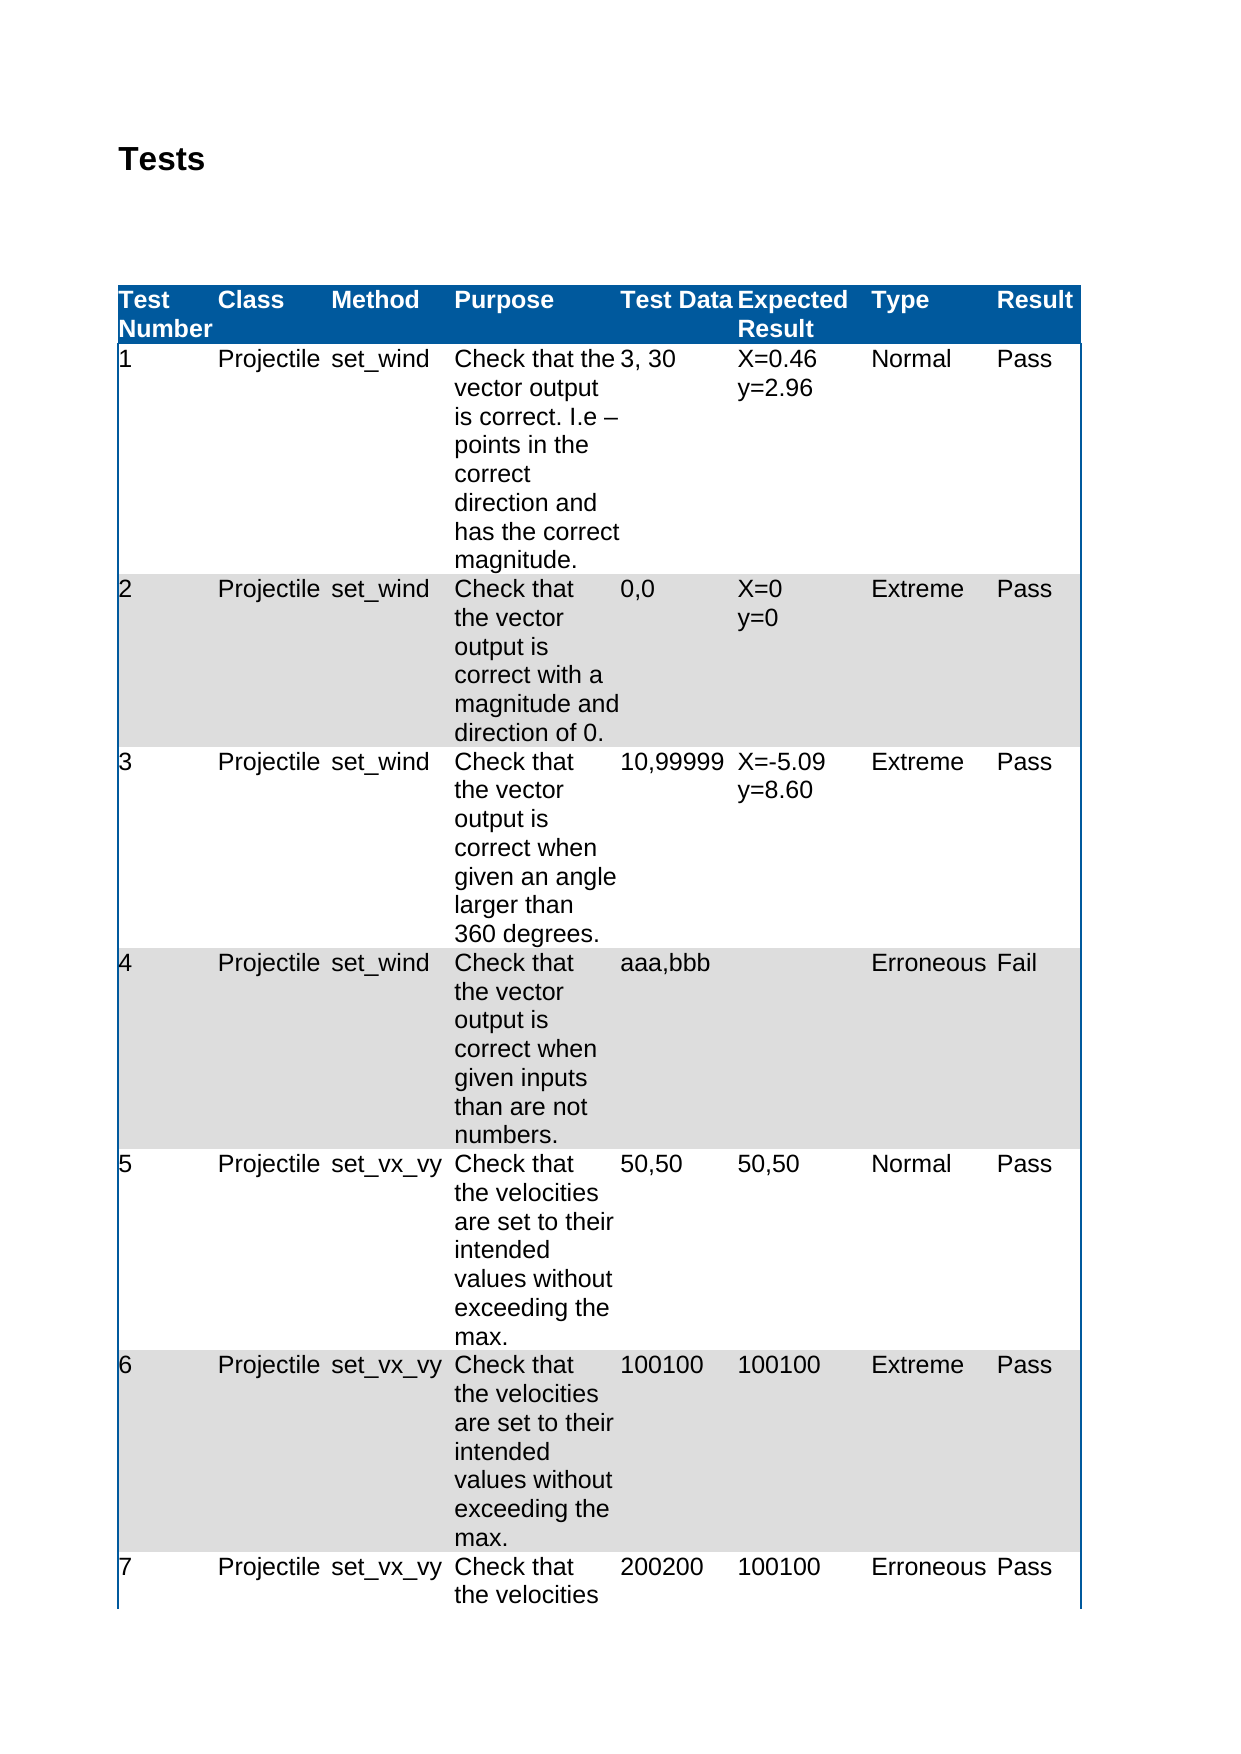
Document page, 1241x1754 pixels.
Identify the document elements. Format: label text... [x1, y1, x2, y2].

table_cell 0,0 [620, 574, 737, 747]
table_cell set_wind [331, 574, 454, 747]
table_cell 100100 [620, 1350, 737, 1552]
table_cell 100100 [737, 1552, 871, 1609]
table_cell aaa,bbb [620, 948, 737, 1149]
table_cell 4 [119, 948, 218, 1149]
table_cell X=0 y=0 [737, 574, 871, 747]
table_cell Check that the velocities are set to their intended values without exceeding the max. [454, 1350, 620, 1552]
table_cell [737, 948, 871, 1149]
table_cell set_wind [331, 747, 454, 948]
table_header Test Number [118, 285, 218, 343]
table_cell Pass [997, 344, 1080, 574]
table_header Result [997, 285, 1081, 343]
table_cell Pass [997, 747, 1080, 948]
table_cell Check that the vector output is correct. I.e – points in the correct direction and has the correct magnitude. [454, 344, 620, 574]
table_cell set_vx_vy [331, 1350, 454, 1552]
table_cell Erroneous [871, 1552, 997, 1609]
table_cell 3, 30 [620, 344, 737, 574]
table_cell Projectile [218, 1149, 331, 1350]
table_cell Extreme [871, 1350, 997, 1552]
table_cell Pass [997, 1149, 1080, 1350]
table_cell Pass [997, 1350, 1080, 1552]
table_cell 7 [119, 1552, 218, 1609]
table_cell X=-5.09 y=8.60 [737, 747, 871, 948]
table_cell Pass [997, 574, 1080, 747]
table_cell set_wind [331, 344, 454, 574]
table_header Purpose [454, 285, 620, 343]
table_cell 200200 [620, 1552, 737, 1609]
table_cell 50,50 [620, 1149, 737, 1350]
table_cell Projectile [218, 747, 331, 948]
table_cell 10,99999 [620, 747, 737, 948]
table_cell 2 [119, 574, 218, 747]
table_cell set_wind [331, 948, 454, 1149]
table_cell X=0.46 y=2.96 [737, 344, 871, 574]
table_cell 5 [119, 1149, 218, 1350]
table_header Test Data [620, 285, 737, 343]
subtitle Tests [118, 139, 1122, 177]
table_cell Check that the vector output is correct with a magnitude and direction of 0. [454, 574, 620, 747]
table_header Expected Result [737, 285, 871, 343]
table_cell 1 [119, 344, 218, 574]
table_cell Extreme [871, 574, 997, 747]
table_cell Projectile [218, 1552, 331, 1609]
table_cell Projectile [218, 948, 331, 1149]
table_cell Erroneous [871, 948, 997, 1149]
table_cell Check that the velocities [454, 1552, 620, 1609]
table_cell 3 [119, 747, 218, 948]
table_cell Projectile [218, 574, 331, 747]
table_cell 100100 [737, 1350, 871, 1552]
table_cell Projectile [218, 1350, 331, 1552]
table_cell Fail [997, 948, 1080, 1149]
table_cell 6 [119, 1350, 218, 1552]
table_cell set_vx_vy [331, 1149, 454, 1350]
table_cell Projectile [218, 344, 331, 574]
table_cell Pass [997, 1552, 1080, 1609]
table_cell 50,50 [737, 1149, 871, 1350]
table_header Type [871, 285, 997, 343]
table_cell Extreme [871, 747, 997, 948]
table_header Method [331, 285, 454, 343]
table_cell Check that the vector output is correct when given an angle larger than 360 degrees. [454, 747, 620, 948]
table_cell Check that the vector output is correct when given inputs than are not numbers. [454, 948, 620, 1149]
table_cell Normal [871, 1149, 997, 1350]
table_header Class [218, 285, 331, 343]
table_cell Check that the velocities are set to their intended values without exceeding the max. [454, 1149, 620, 1350]
table_cell Normal [871, 344, 997, 574]
table_cell set_vx_vy [331, 1552, 454, 1609]
